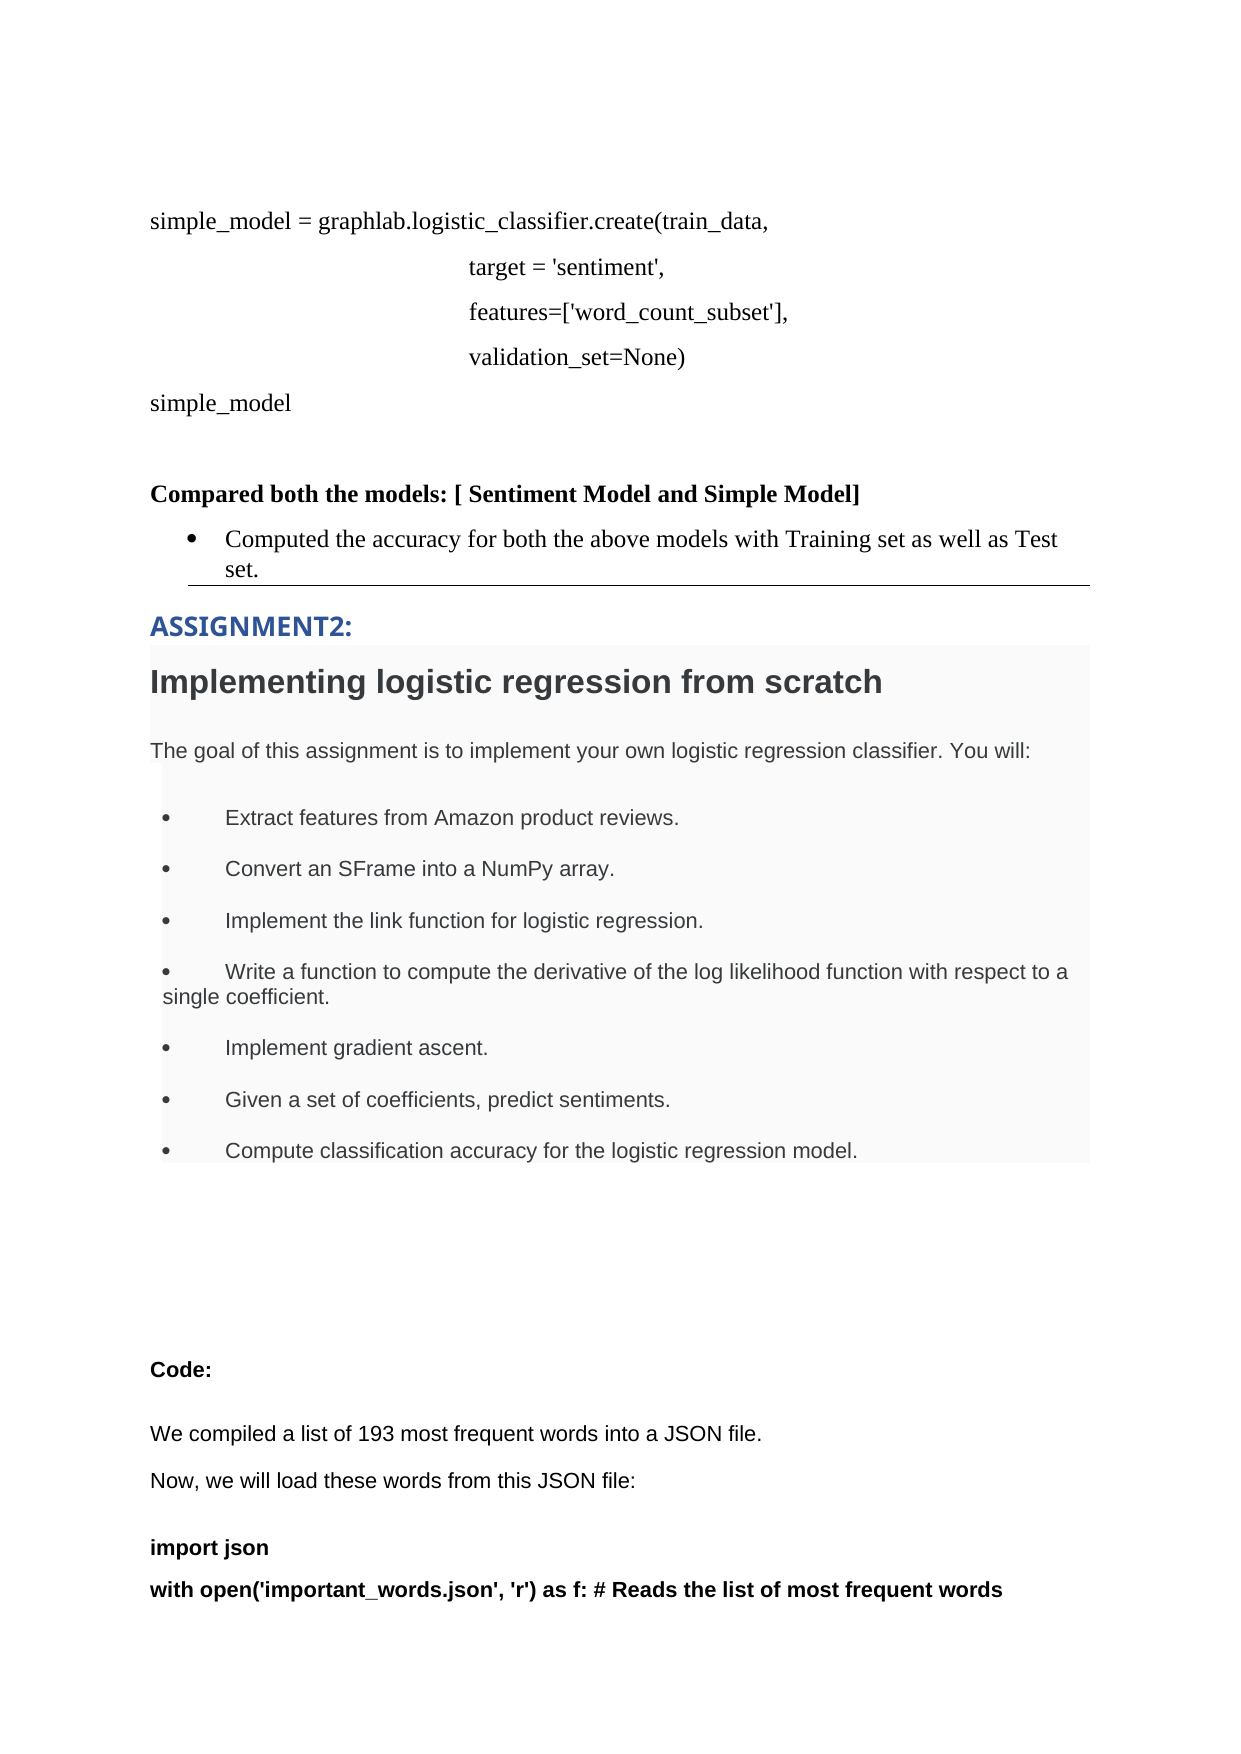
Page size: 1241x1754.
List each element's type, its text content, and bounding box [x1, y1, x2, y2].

list Computed the accuracy for both the above models with Training set as well as Test set. [187, 524, 1090, 586]
text simple_model [150, 388, 1090, 417]
text with open('important_words.json', 'r') as f: # Reads the list of most frequent words [150, 1577, 1090, 1602]
text Code: [150, 1357, 1090, 1383]
text The goal of this assignment is to implement your own logistic regression classifier. You will: [150, 732, 1090, 763]
list Extract features from Amazon product reviews. [162, 805, 1090, 830]
text target = 'sentiment', [150, 252, 1090, 280]
list Implement the link function for logistic regression. [162, 908, 1090, 933]
text features=['word_count_subset'], [150, 297, 1090, 326]
list Implement gradient ascent. [162, 1035, 1090, 1061]
list Given a set of coefficients, predict sentiments. [162, 1087, 1090, 1112]
text simple_model = graphlab.logistic_classifier.create(train_data, [150, 206, 1090, 235]
list Compute classification accuracy for the logistic regression model. [162, 1138, 1090, 1163]
text validation_set=None) [150, 342, 1090, 371]
text Compared both the models: [ Sentiment Model and Simple Model] [150, 479, 1090, 507]
subtitle ASSIGNMENT2: [150, 608, 1090, 645]
text We compiled a list of 193 most frequent words into a JSON file. [150, 1421, 1090, 1446]
text Now, we will load these words from this JSON file: [150, 1468, 1090, 1493]
list Convert an SFrame into a NumPy array. [162, 856, 1090, 882]
list Write a function to compute the derivative of the log likelihood function with respect to a single coefficient. [162, 959, 1090, 1009]
text import json [150, 1535, 1090, 1561]
subtitle Implementing logistic regression from scratch [150, 645, 1090, 701]
